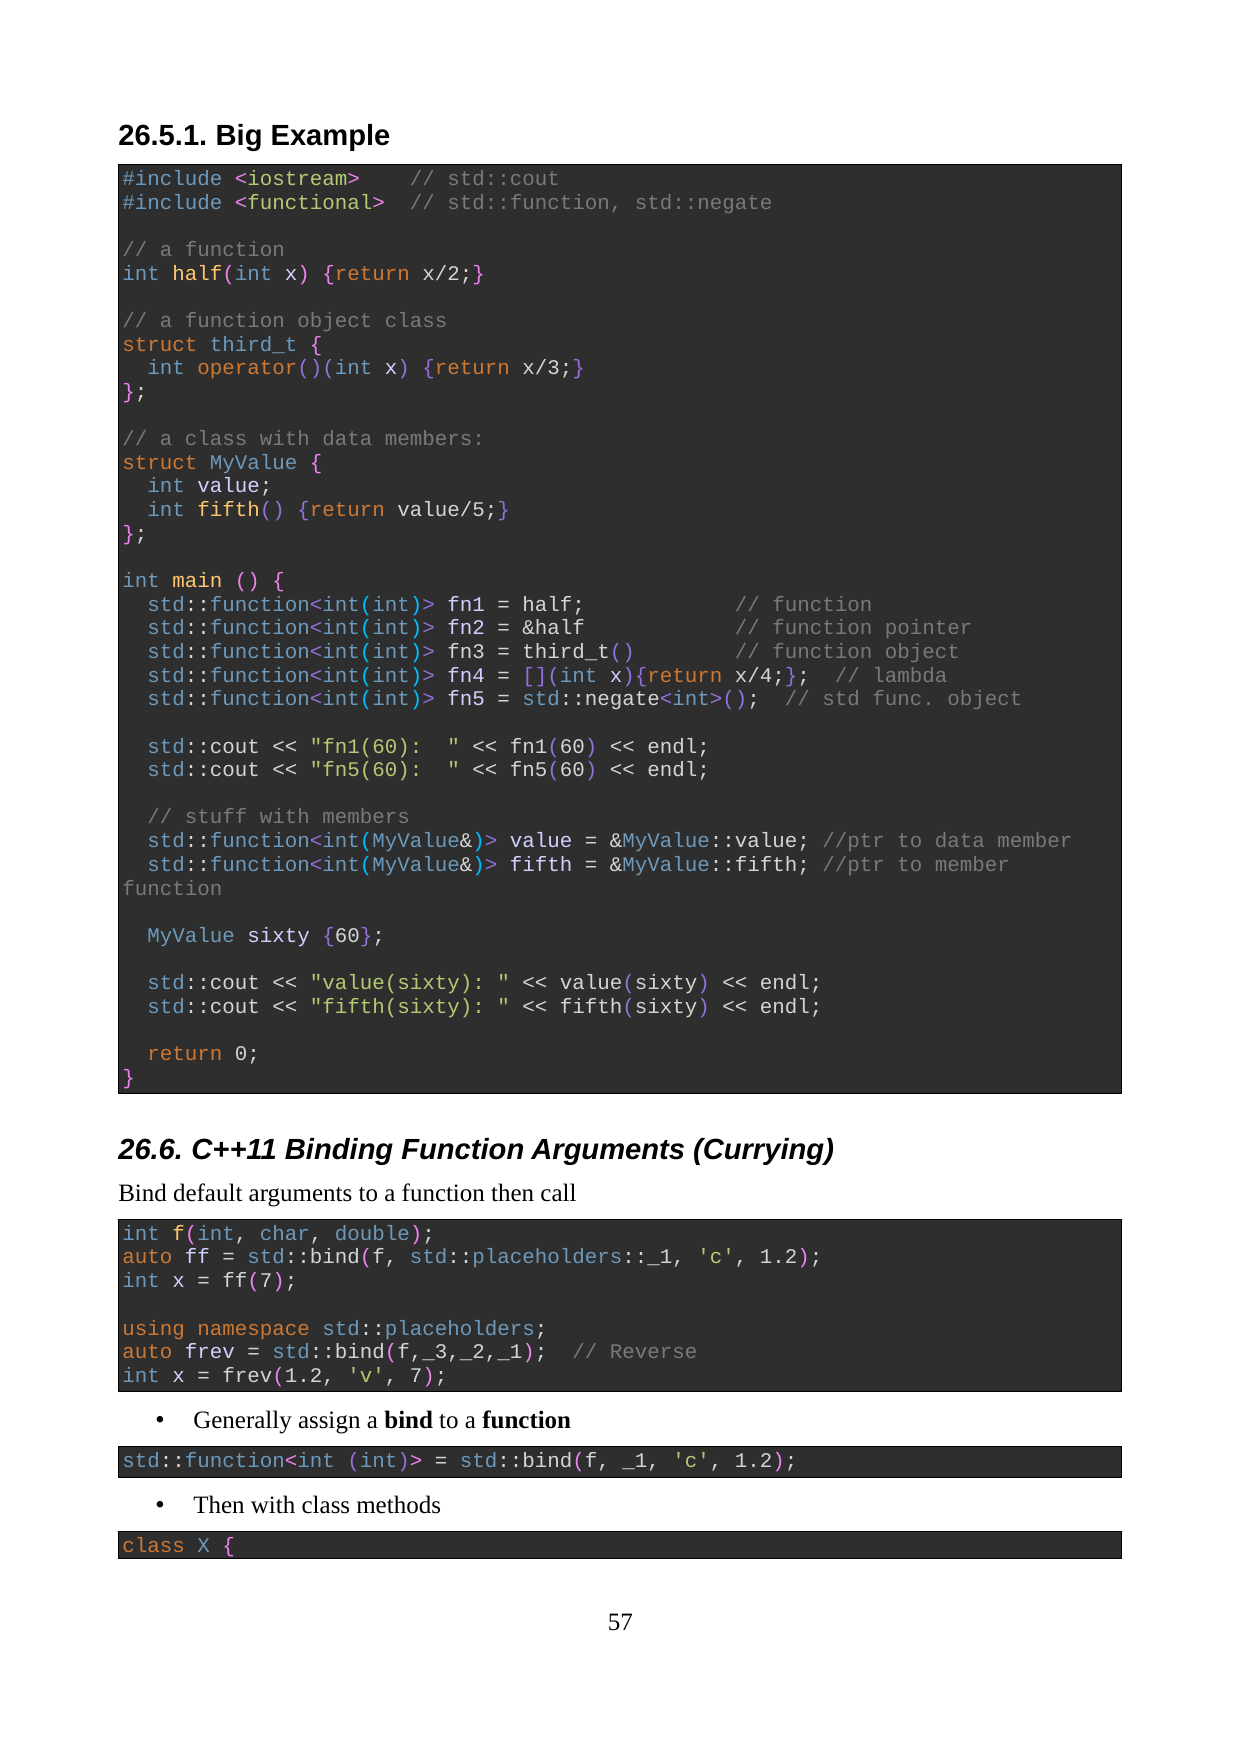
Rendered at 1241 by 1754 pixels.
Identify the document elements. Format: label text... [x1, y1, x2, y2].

text using namespace std::placeholders; [119, 1313, 1121, 1337]
text // a function [119, 235, 1121, 259]
list Generally assign a bind to a function [156, 1405, 1122, 1433]
text MyValue sixty {60}; [119, 921, 1121, 944]
text int operator()(int x) {return x/3;} [119, 353, 1121, 377]
text std::function<int(int)> fn4 = [](int x){return x/4;}; // lambda [119, 661, 1121, 684]
text int half(int x) {return x/2;} [119, 259, 1121, 282]
text std::function<int(MyValue&)> value = &MyValue::value; //ptr to data member [119, 826, 1121, 850]
text #include <functional> // std::function, std::negate [119, 188, 1121, 211]
text int x = ff(7); [119, 1266, 1121, 1290]
text std::cout << "fifth(sixty): " << fifth(sixty) << endl; [119, 992, 1121, 1015]
text // a class with data members: [119, 424, 1121, 448]
text } [119, 1063, 1121, 1093]
text std::function<int(int)> fn3 = third_t() // function object [119, 637, 1121, 661]
text }; [119, 519, 1121, 542]
text struct third_t { [119, 330, 1121, 353]
text std::function<int (int)> = std::bind(f, _1, 'c', 1.2); [119, 1447, 1121, 1477]
text int f(int, char, double); [119, 1220, 1121, 1243]
text // stuff with members [119, 803, 1121, 826]
text int x = frev(1.2, 'v', 7); [119, 1361, 1121, 1391]
text std::cout << "value(sixty): " << value(sixty) << endl; [119, 968, 1121, 992]
text std::cout << "fn5(60): " << fn5(60) << endl; [119, 755, 1121, 779]
text std::function<int(int)> fn5 = std::negate<int>(); // std func. object [119, 684, 1121, 708]
text #include <iostream> // std::cout [119, 165, 1121, 188]
text int fifth() {return value/5;} [119, 495, 1121, 519]
text Bind default arguments to a function then call [118, 1178, 1122, 1206]
text int main () { [119, 566, 1121, 590]
subtitle Big Example [118, 118, 1122, 152]
text class X { [119, 1532, 1121, 1558]
text struct MyValue { [119, 448, 1121, 472]
text std::function<int(int)> fn2 = &half // function pointer [119, 613, 1121, 637]
text return 0; [119, 1039, 1121, 1063]
list Then with class methods [156, 1490, 1122, 1519]
subtitle C++11 Binding Function Arguments (Currying) [118, 1132, 1122, 1165]
text auto frev = std::bind(f,_3,_2,_1); // Reverse [119, 1337, 1121, 1361]
text std::cout << "fn1(60): " << fn1(60) << endl; [119, 732, 1121, 755]
text }; [119, 377, 1121, 401]
text int value; [119, 472, 1121, 495]
text std::function<int(MyValue&)> fifth = &MyValue::fifth; //ptr to member function [119, 850, 1121, 897]
text // a function object class [119, 306, 1121, 330]
text std::function<int(int)> fn1 = half; // function [119, 590, 1121, 613]
text auto ff = std::bind(f, std::placeholders::_1, 'c', 1.2); [119, 1243, 1121, 1266]
